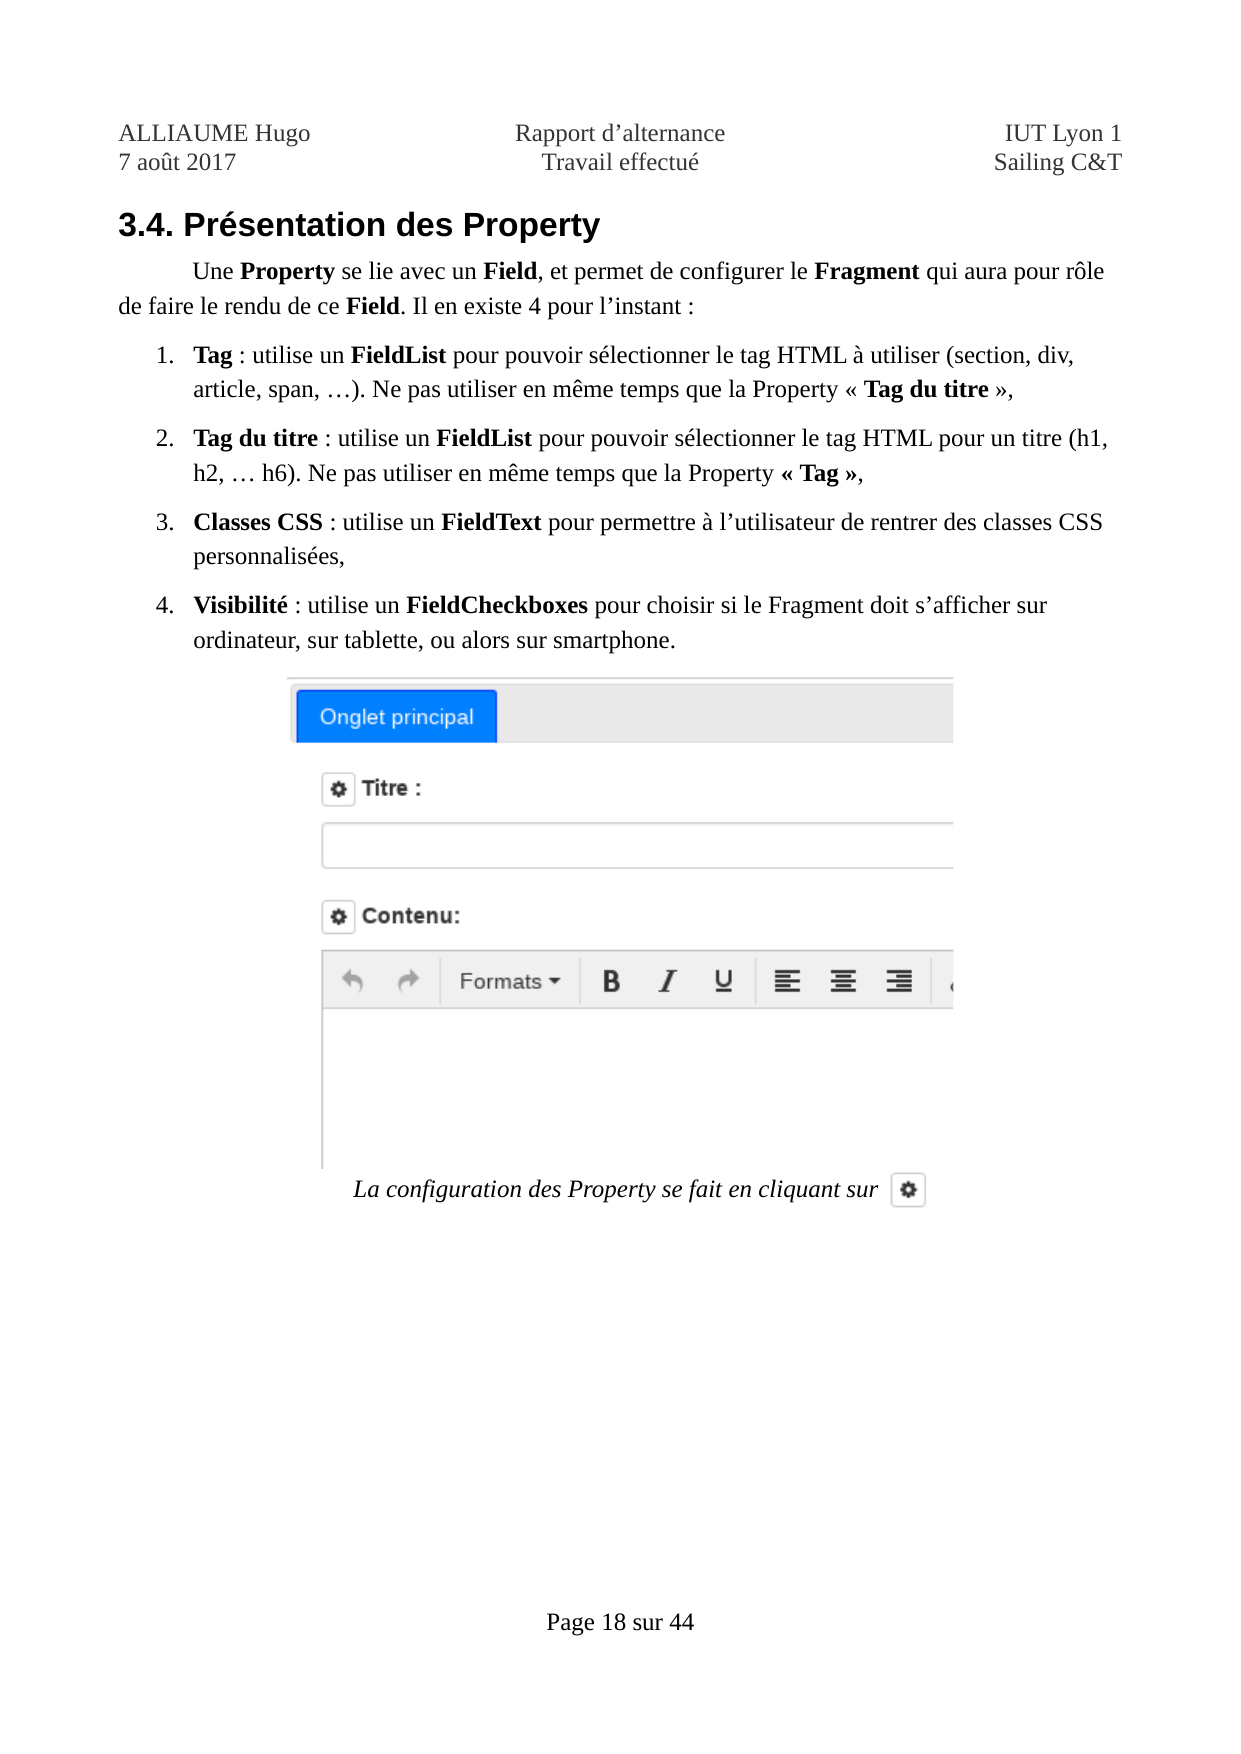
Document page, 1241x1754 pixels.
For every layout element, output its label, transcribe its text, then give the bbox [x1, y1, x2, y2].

text La configuration des Property se fait en cliquant sur [118, 674, 1122, 1203]
list Visibilité : utilise un FieldCheckboxes pour choisir si le Fragment doit s’afficher sur ordinateur, sur tablette, ou alors sur smartphone. [156, 590, 1122, 654]
list Tag du titre : utilise un FieldList pour pouvoir sélectionner le tag HTML pour un titre (h1, h2, … h6). Ne pas utiliser en même temps que la Property « Tag », [156, 423, 1122, 487]
text Une Property se lie avec un Field, et permet de configurer le Fragment qui aura pour rôle de faire le rendu de ce Field. Il en existe 4 pour l’instant : [118, 256, 1122, 319]
subtitle 3.4. Présentation des Property [118, 205, 1122, 244]
picture [883, 1168, 931, 1214]
list Tag : utilise un FieldList pour pouvoir sélectionner le tag HTML à utiliser (section, div, article, span, …). Ne pas utiliser en même temps que la Property « Tag du titre », [156, 340, 1122, 403]
list Classes CSS : utilise un FieldText pour permettre à l’utilisateur de rentrer des classes CSS personnalisées, [156, 507, 1122, 570]
